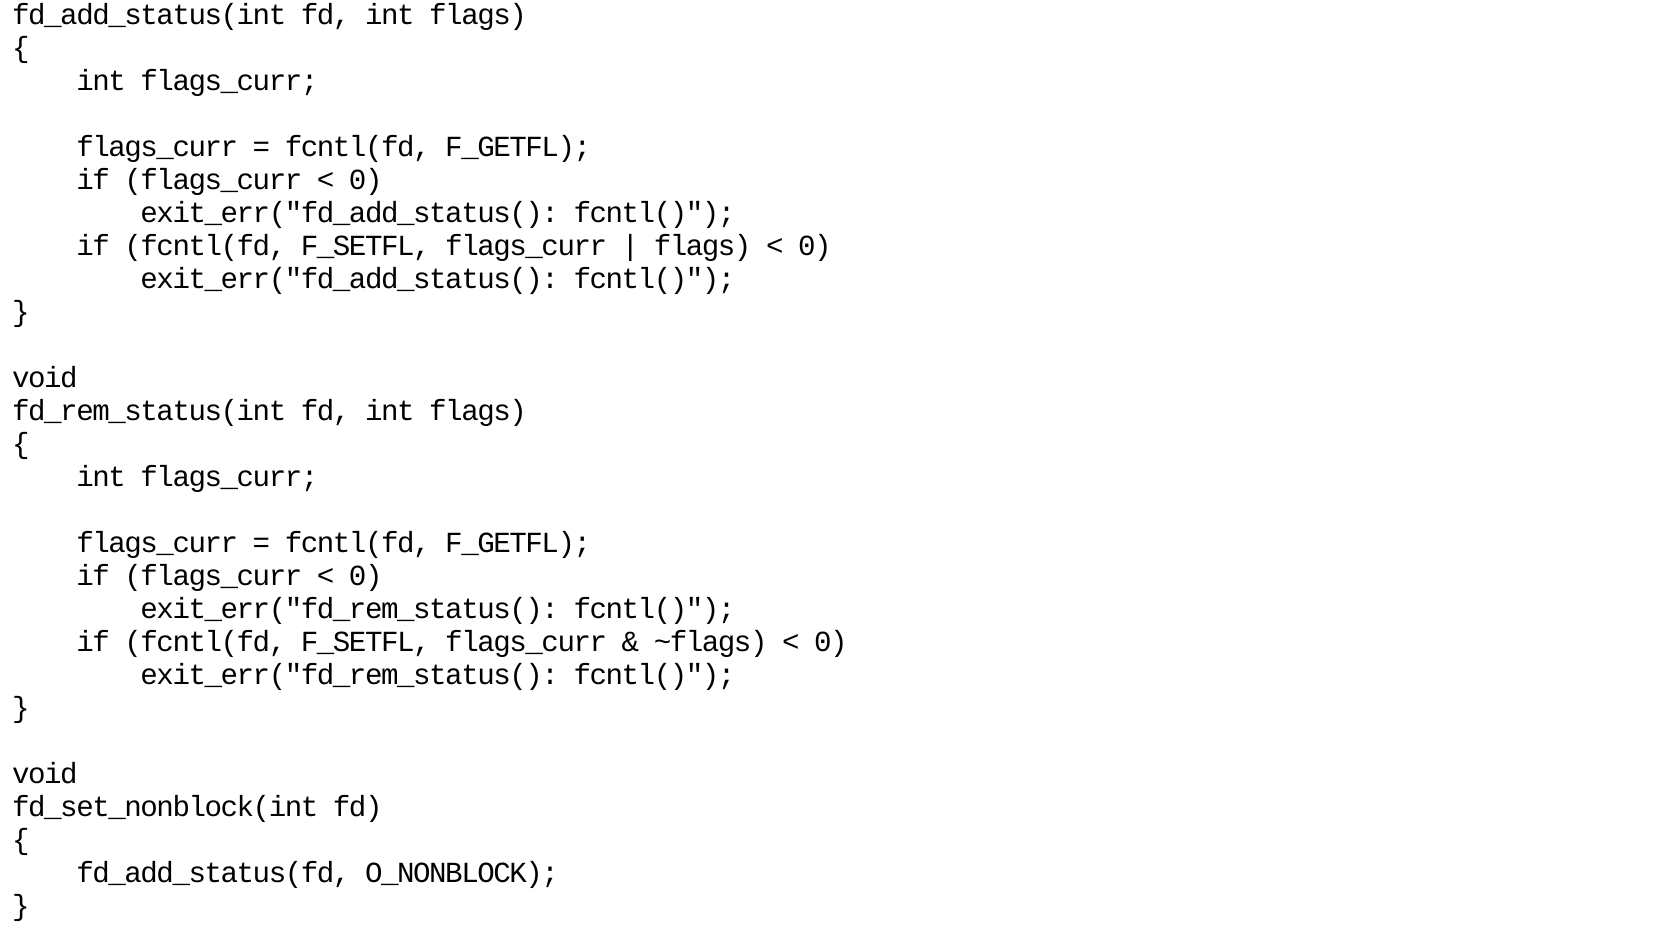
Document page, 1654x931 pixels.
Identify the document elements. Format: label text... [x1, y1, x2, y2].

text fd_set_nonblock(int fd) [12, 792, 1642, 826]
text fd_add_status(int fd, int flags) [12, 0, 1642, 33]
text fd_add_status(fd, O_NONBLOCK); [12, 858, 1642, 892]
text fd_rem_status(int fd, int flags) [12, 396, 1642, 429]
text exit_err("fd_rem_status(): fcntl()"); [12, 660, 1642, 693]
text int flags_curr; [12, 462, 1642, 495]
text } [12, 892, 1642, 924]
text if (flags_curr < 0) [12, 165, 1642, 198]
text int flags_curr; [12, 66, 1642, 99]
text } [12, 693, 1642, 726]
text exit_err("fd_add_status(): fcntl()"); [12, 198, 1642, 231]
text { [12, 826, 1642, 858]
text if (flags_curr < 0) [12, 561, 1642, 594]
text flags_curr = fcntl(fd, F_GETFL); [12, 528, 1642, 561]
text void [12, 759, 1642, 792]
text flags_curr = fcntl(fd, F_GETFL); [12, 132, 1642, 165]
text } [12, 297, 1642, 330]
text { [12, 33, 1642, 66]
text exit_err("fd_add_status(): fcntl()"); [12, 264, 1642, 297]
text { [12, 429, 1642, 462]
text if (fcntl(fd, F_SETFL, flags_curr | flags) < 0) [12, 231, 1642, 264]
text exit_err("fd_rem_status(): fcntl()"); [12, 594, 1642, 627]
text void [12, 363, 1642, 396]
text if (fcntl(fd, F_SETFL, flags_curr & ~flags) < 0) [12, 627, 1642, 660]
